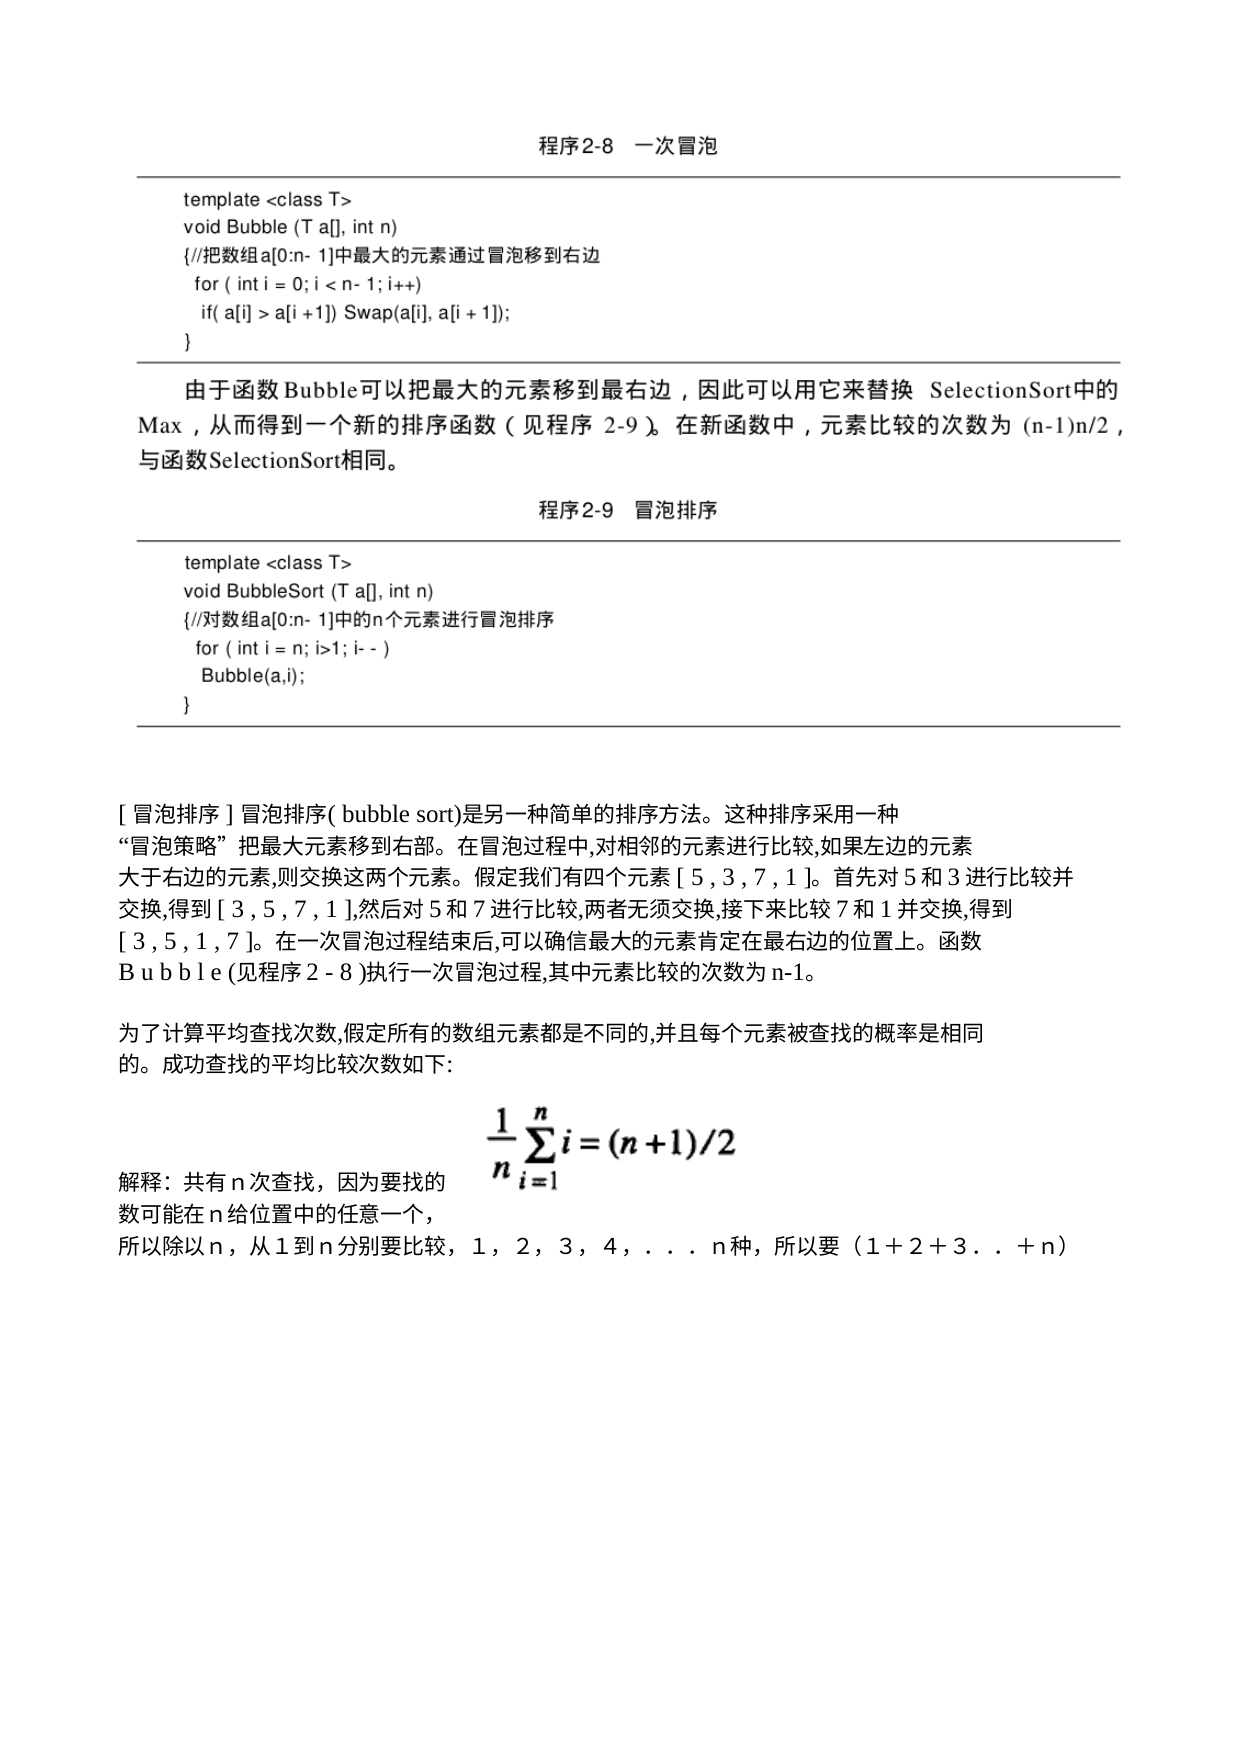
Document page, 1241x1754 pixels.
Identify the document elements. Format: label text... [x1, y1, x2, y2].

text 的。成功查找的平均比较次数如下: [118, 1047, 1122, 1079]
text “冒泡策略”把最大元素移到右部。在冒泡过程中,对相邻的元素进行比较,如果左边的元素 [118, 829, 1122, 860]
text B u b b l e (见程序2 - 8 )执行一次冒泡过程,其中元素比较的次数为 n-1。 [118, 955, 1122, 987]
picture [457, 1079, 783, 1222]
text [ 冒泡排序 ] 冒泡排序( bubble sort)是另一种简单的排序方法。这种排序采用一种 [118, 797, 1122, 829]
picture [118, 118, 1123, 740]
text 为了计算平均查找次数,假定所有的数组元素都是不同的,并且每个元素被查找的概率是相同 [118, 1016, 1122, 1047]
text 解释：共有ｎ次查找，因为要找的数可能在ｎ给位置中的任意一个，所以除以ｎ，从１到ｎ分别要比较，１，２，３，４，．．．ｎ种，所以要（１＋２＋３．．＋ｎ） [118, 1165, 1122, 1260]
text [ 3 , 5 , 1 , 7 ]。在一次冒泡过程结束后,可以确信最大的元素肯定在最右边的位置上。函数 [118, 924, 1122, 955]
text 交换,得到 [ 3 , 5 , 7 , 1 ],然后对 5和7进行比较,两者无须交换,接下来比较 7和1并交换,得到 [118, 892, 1122, 924]
text 大于右边的元素,则交换这两个元素。假定我们有四个元素 [ 5 , 3 , 7 , 1 ]。首先对5和3进行比较并 [118, 860, 1122, 892]
